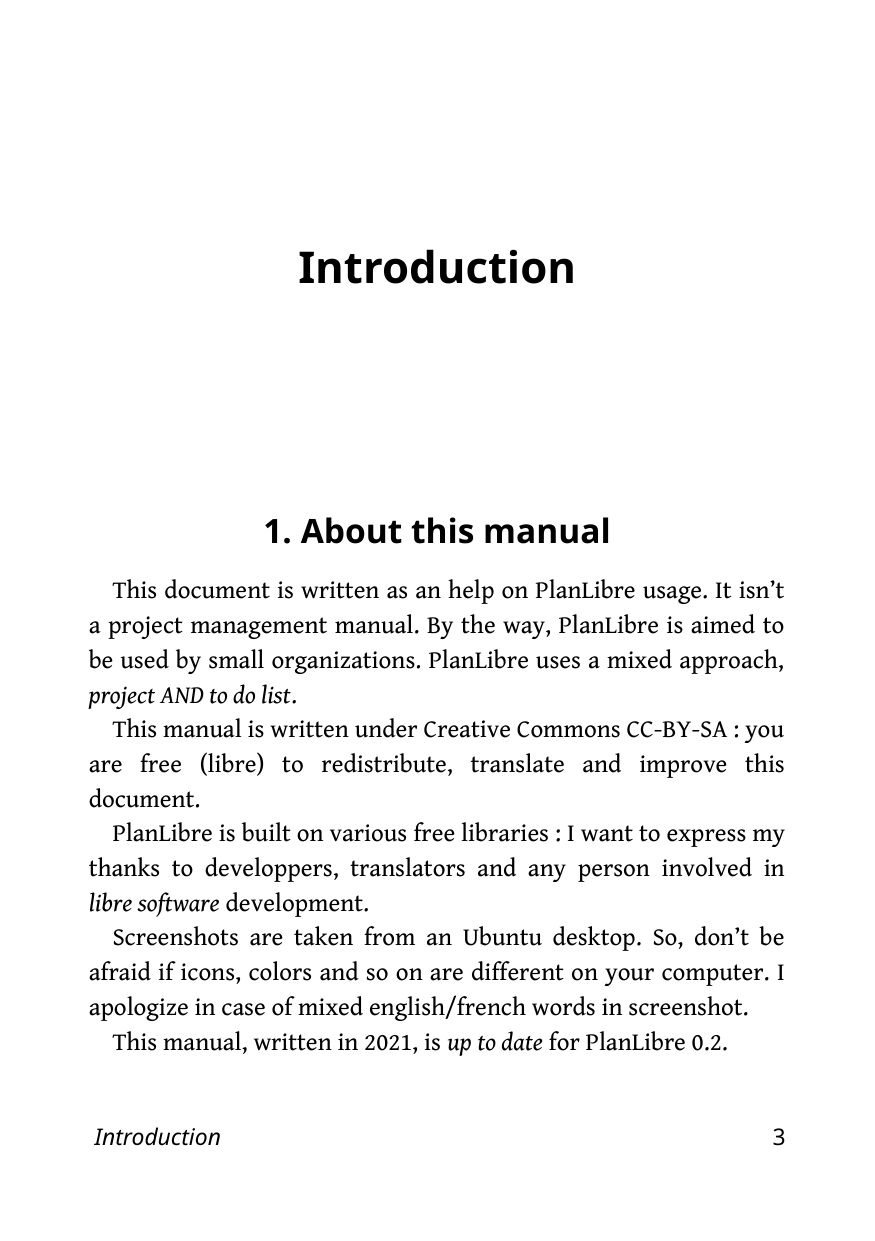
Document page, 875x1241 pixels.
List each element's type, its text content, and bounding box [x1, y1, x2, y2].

text PlanLibre is built on various free libraries : I want to express my thanks to developpers, translators and any person involved in libre software development. [88, 820, 786, 918]
subtitle Introduction [88, 236, 786, 296]
text This manual is written under Creative Commons CC-BY-SA : you are free (libre) to redistribute, translate and improve this document. [88, 716, 786, 814]
subtitle 1. About this manual [88, 508, 786, 553]
text This manual, written in 2021, is up to date for PlanLibre 0.2. [88, 1028, 786, 1057]
text Screenshots are taken from an Ubuntu desktop. So, don’t be afraid if icons, colors and so on are different on your computer. I apologize in case of mixed english/french words in screenshot. [88, 924, 786, 1022]
text This document is written as an help on PlanLibre usage. It isn’t a project management manual. By the way, PlanLibre is aimed to be used by small organizations. PlanLibre uses a mixed approach, project AND to do list. [88, 577, 786, 710]
